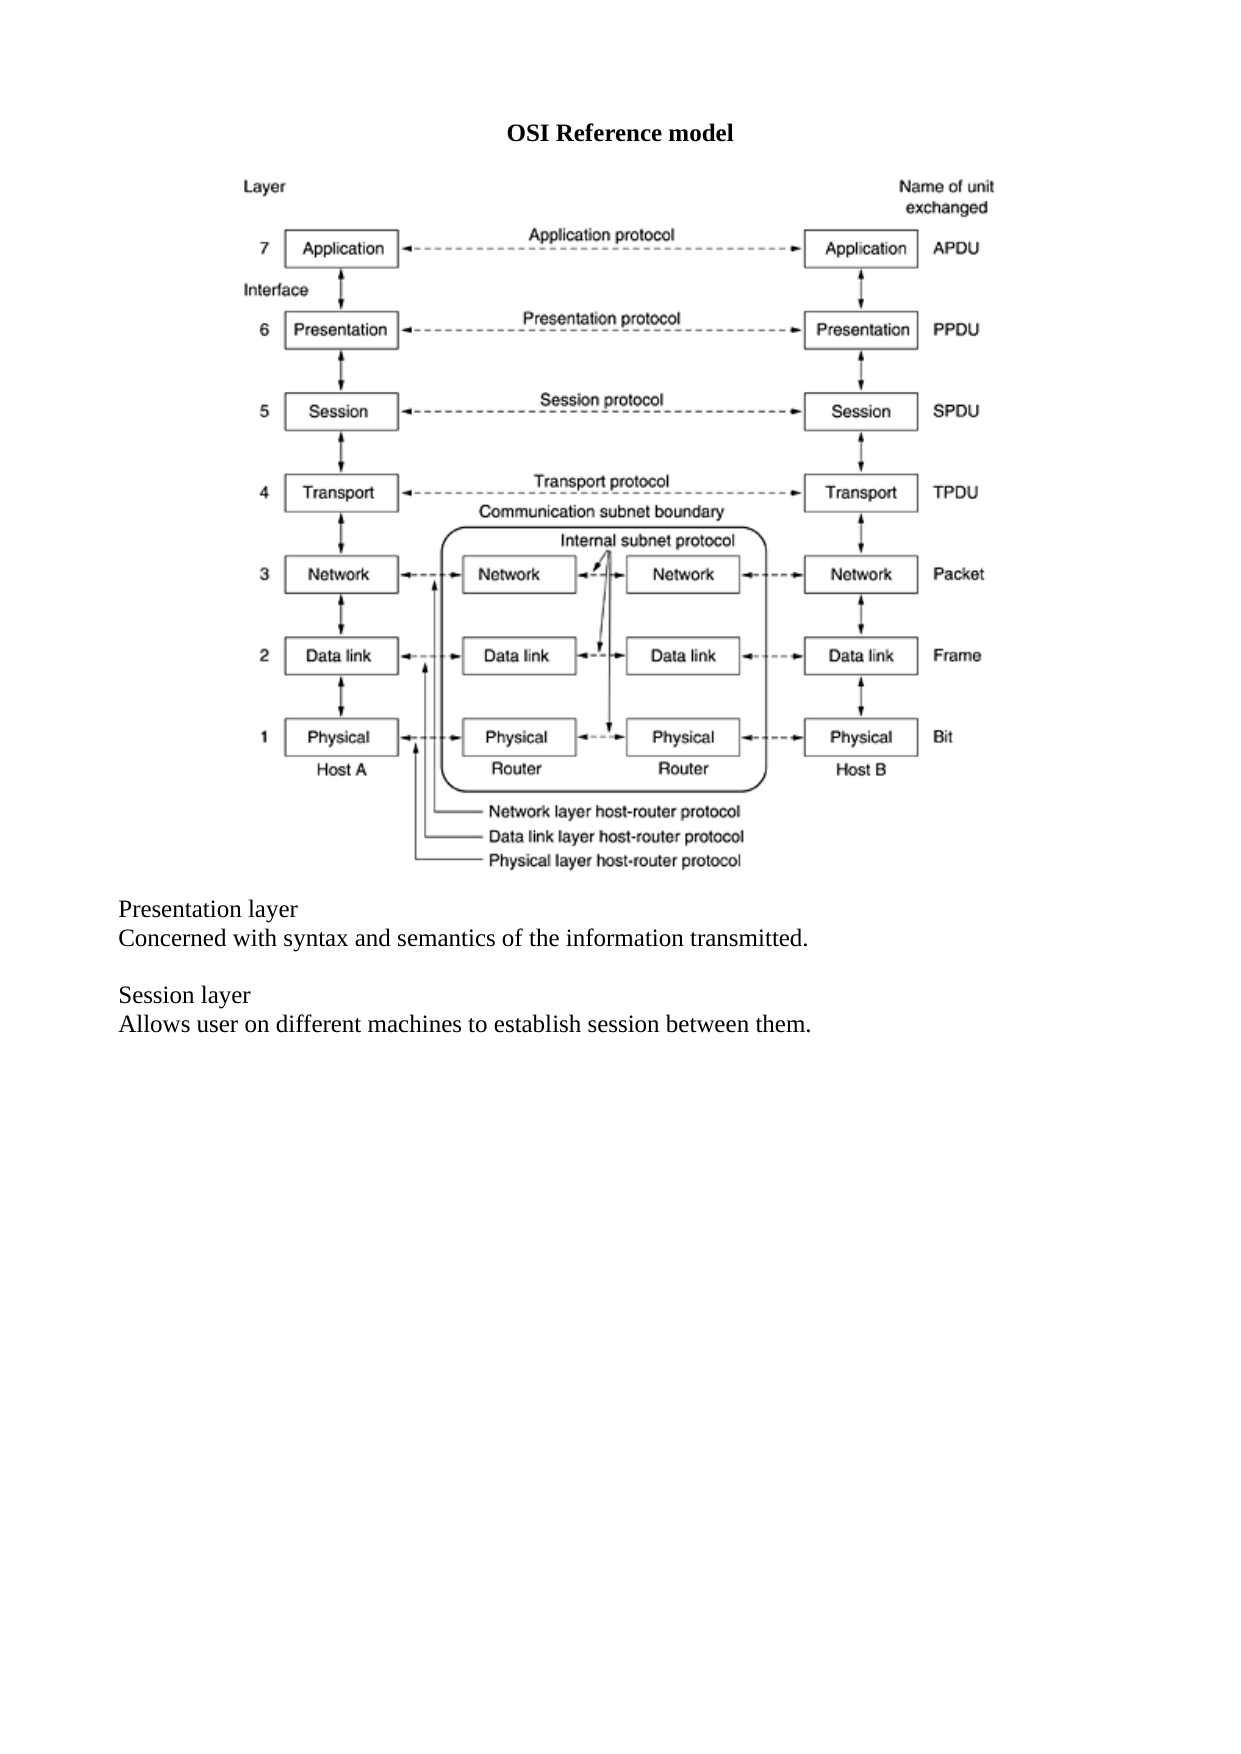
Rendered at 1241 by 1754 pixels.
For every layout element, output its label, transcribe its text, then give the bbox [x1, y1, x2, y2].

text Session layer [118, 981, 1122, 1009]
text Allows user on different machines to establish session between them. [118, 1009, 1122, 1038]
text OSI Reference model [118, 118, 1122, 147]
text Presentation layer [118, 894, 1122, 923]
picture [240, 175, 1000, 876]
text Concerned with syntax and semantics of the information transmitted. [118, 923, 1122, 952]
